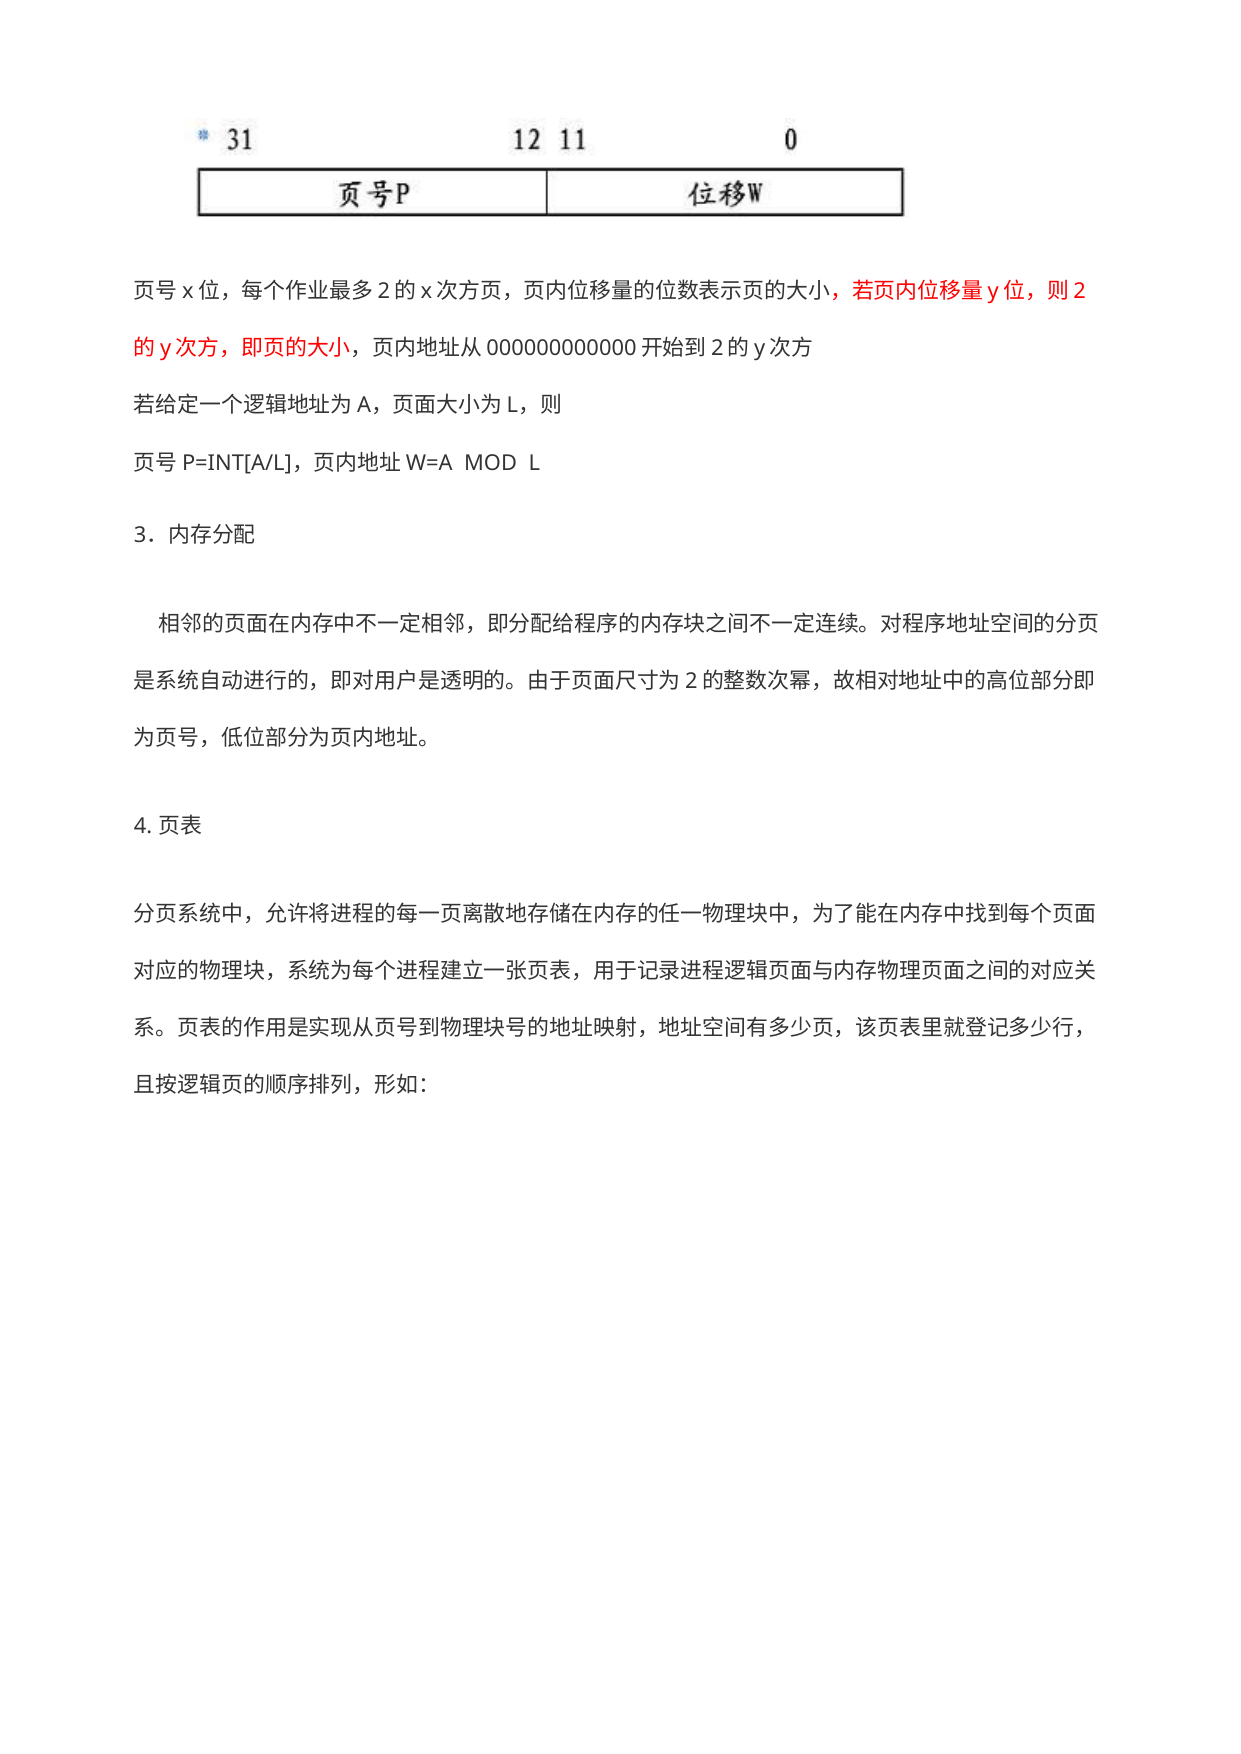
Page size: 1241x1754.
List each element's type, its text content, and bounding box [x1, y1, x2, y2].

text 4. 页表 [134, 808, 1106, 840]
text 3．内存分配 [134, 517, 1106, 549]
text 页号x位，每个作业最多2的x次方页，页内位移量的位数表示页的大小，若页内位移量y位，则2的y次方，即页的大小，页内地址从000000000000开始到2的y次方 [134, 273, 1106, 362]
text 页号P=INT[A/L]，页内地址W=A MOD L [134, 444, 1106, 476]
text 若给定一个逻辑地址为A，页面大小为L，则 [134, 387, 1106, 419]
picture [183, 118, 919, 229]
text 分页系统中，允许将进程的每一页离散地存储在内存的任一物理块中，为了能在内存中找到每个页面对应的物理块，系统为每个进程建立一张页表，用于记录进程逻辑页面与内存物理页面之间的对应关系。页表的作用是实现从页号到物理块号的地址映射，地址空间有多少页，该页表里就登记多少行，且按逻辑页的顺序排列，形如： [134, 896, 1106, 1099]
text 相邻的页面在内存中不一定相邻，即分配给程序的内存块之间不一定连续。对程序地址空间的分页是系统自动进行的，即对用户是透明的。由于页面尺寸为2的整数次幂，故相对地址中的高位部分即为页号，低位部分为页内地址。 [134, 606, 1106, 751]
